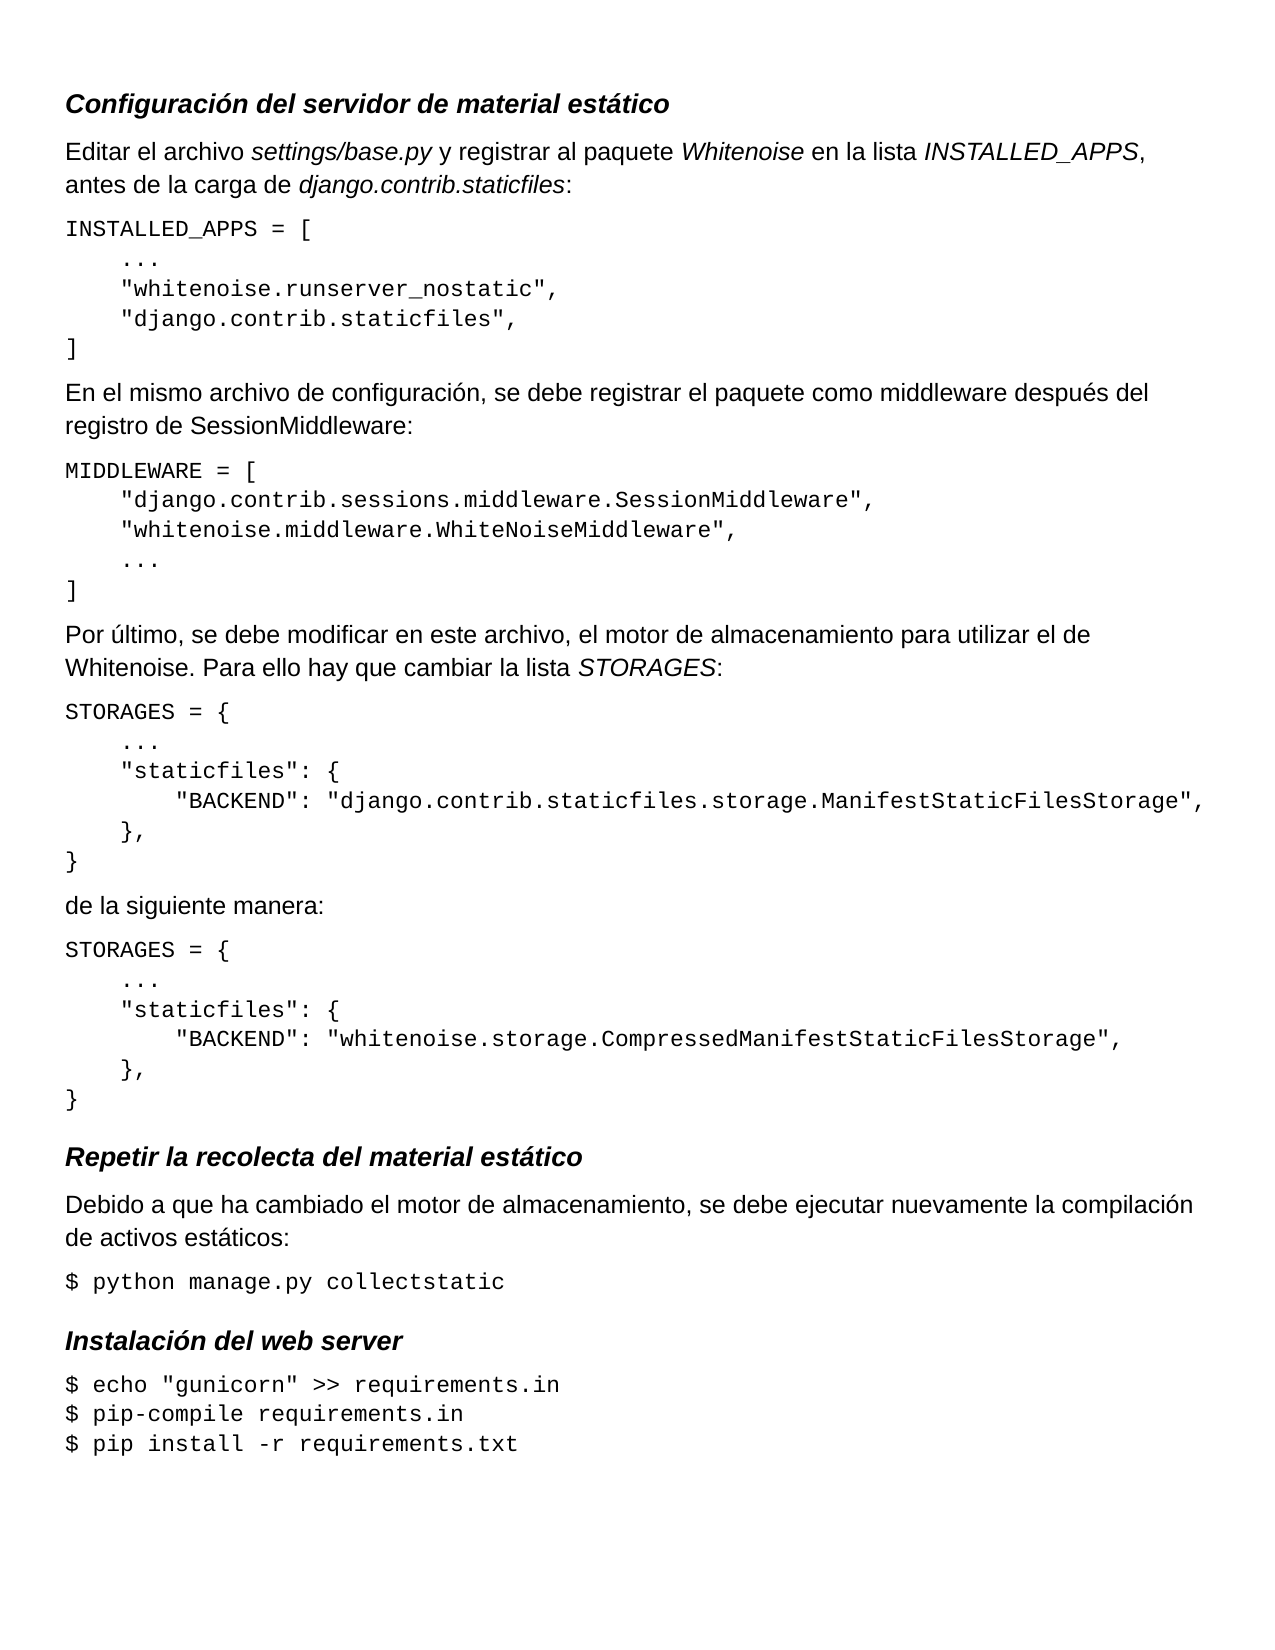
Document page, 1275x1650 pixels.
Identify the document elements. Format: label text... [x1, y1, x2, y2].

text "BACKEND": "django.contrib.staticfiles.storage.ManifestStaticFilesStorage", [65, 790, 1210, 816]
text "whitenoise.runserver_nostatic", [65, 277, 1210, 303]
subtitle Instalación del web server [65, 1324, 1210, 1356]
text "staticfiles": { [65, 760, 1210, 786]
text } [65, 1087, 1210, 1113]
text ] [65, 337, 1210, 363]
subtitle Repetir la recolecta del material estático [65, 1141, 1210, 1173]
text }, [65, 819, 1210, 845]
text Editar el archivo settings/base.py y registrar al paquete Whitenoise en la lista INSTALLED_APPS, antes de la carga de django.contrib.staticfiles: [65, 137, 1210, 199]
text STORAGES = { [65, 700, 1210, 726]
text STORAGES = { [65, 938, 1210, 964]
text $ pip install -r requirements.txt [65, 1433, 1210, 1458]
text "staticfiles": { [65, 998, 1210, 1024]
text INSTALLED_APPS = [ [65, 218, 1210, 243]
text Debido a que ha cambiado el motor de almacenamiento, se debe ejecutar nuevamente la compilación de activos estáticos: [65, 1190, 1210, 1252]
text MIDDLEWARE = [ [65, 459, 1210, 485]
text ... [65, 968, 1210, 994]
text $ python manage.py collectstatic [65, 1271, 1210, 1296]
text En el mismo archivo de configuración, se debe registrar el paquete como middleware después del registro de SessionMiddleware: [65, 378, 1210, 440]
text Por último, se debe modificar en este archivo, el motor de almacenamiento para utilizar el de Whitenoise. Para ello hay que cambiar la lista STORAGES: [65, 620, 1210, 681]
text ... [65, 548, 1210, 574]
text $ pip-compile requirements.in [65, 1403, 1210, 1429]
text }, [65, 1058, 1210, 1083]
text "BACKEND": "whitenoise.storage.CompressedManifestStaticFilesStorage", [65, 1028, 1210, 1054]
text ... [65, 730, 1210, 756]
text de la siguiente manera: [65, 891, 1210, 919]
text ] [65, 578, 1210, 604]
text $ echo "gunicorn" >> requirements.in [65, 1373, 1210, 1399]
text "whitenoise.middleware.WhiteNoiseMiddleware", [65, 518, 1210, 544]
text "django.contrib.sessions.middleware.SessionMiddleware", [65, 489, 1210, 515]
text "django.contrib.staticfiles", [65, 307, 1210, 333]
text } [65, 849, 1210, 875]
subtitle Configuración del servidor de material estático [65, 88, 1210, 120]
text ... [65, 247, 1210, 273]
